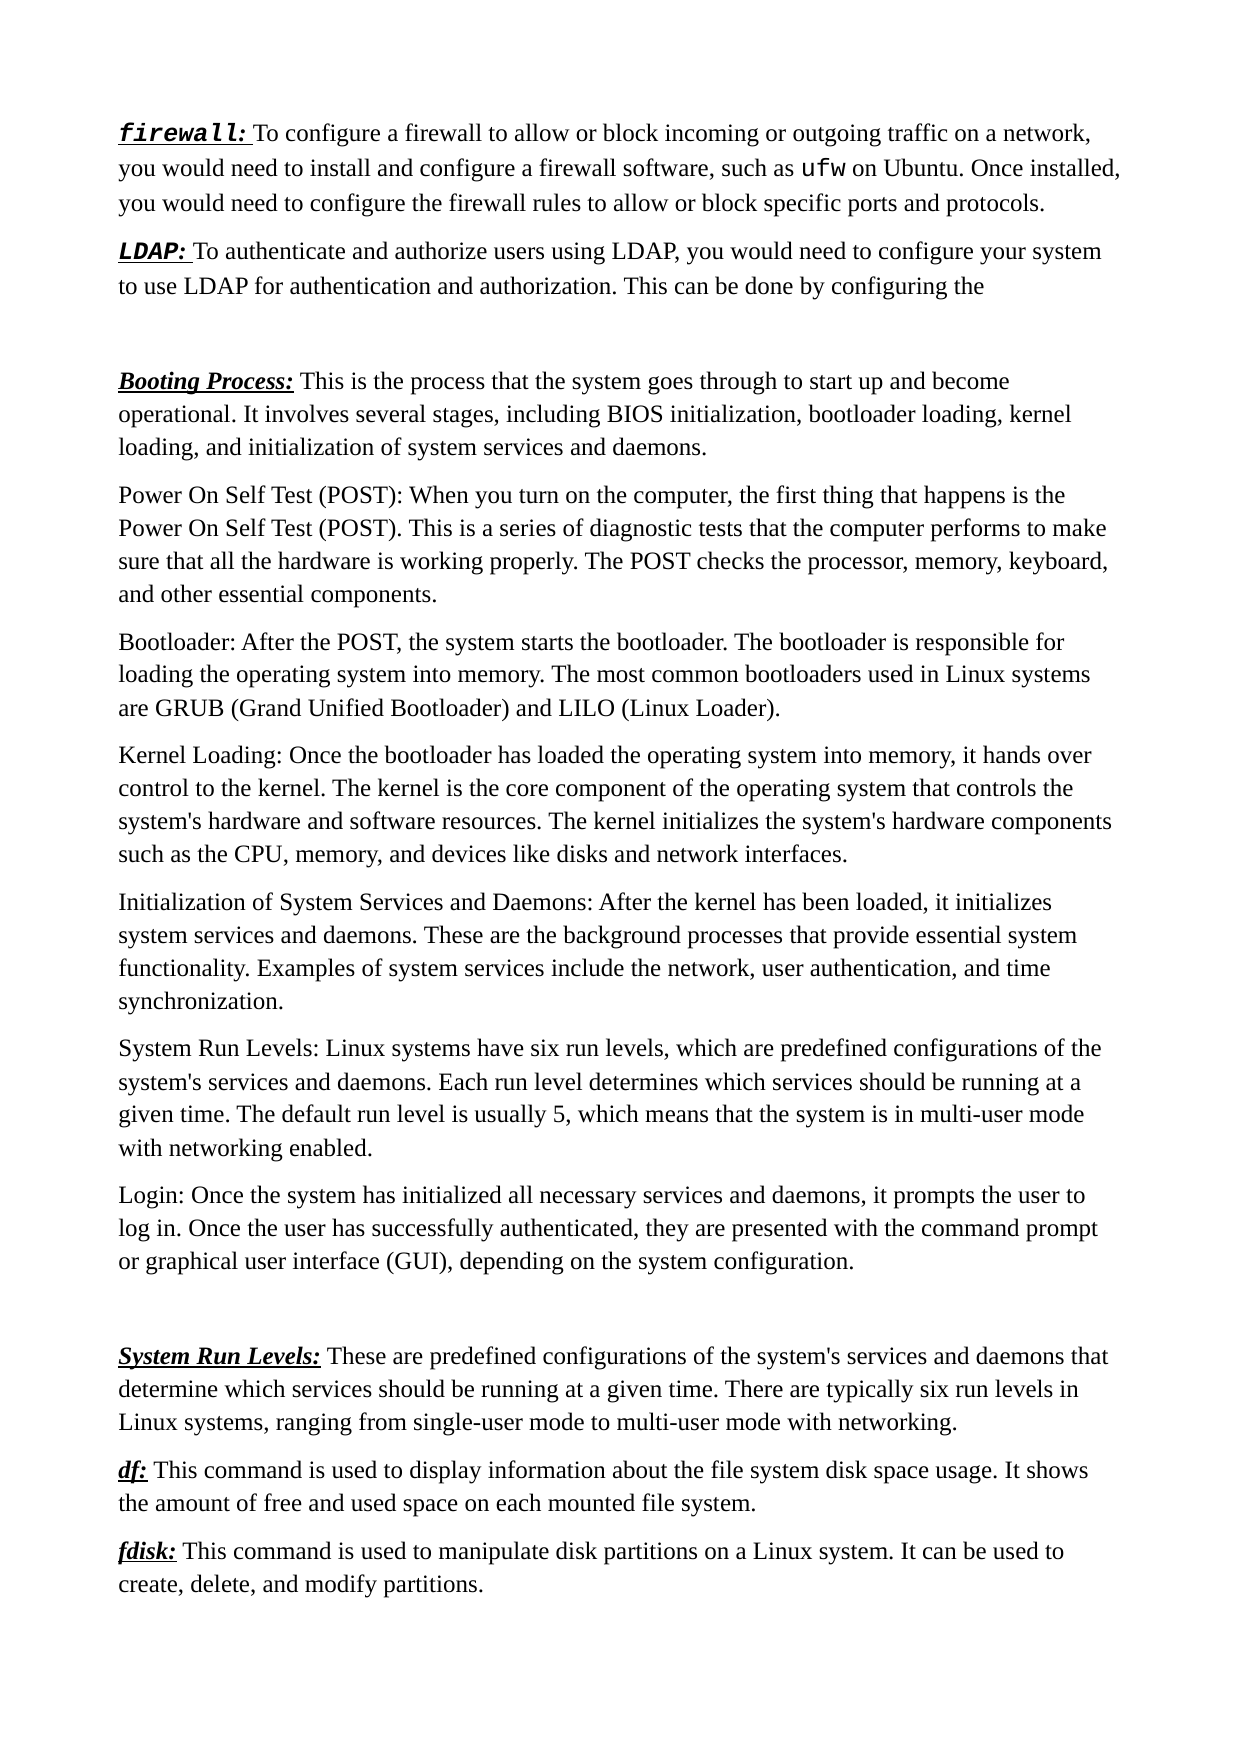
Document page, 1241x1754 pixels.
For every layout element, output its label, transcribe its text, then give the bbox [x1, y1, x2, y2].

text Power On Self Test (POST): When you turn on the computer, the first thing that happens is the Power On Self Test (POST). This is a series of diagnostic tests that the computer performs to make sure that all the hardware is working properly. The POST checks the processor, memory, keyboard, and other essential components. [118, 480, 1122, 608]
text firewall: To configure a firewall to allow or block incoming or outgoing traffic on a network, you would need to install and configure a firewall software, such as ufw on Ubuntu. Once installed, you would need to configure the firewall rules to allow or block specific ports and protocols. [118, 118, 1122, 217]
text Initialization of System Services and Daemons: After the kernel has been loaded, it initializes system services and daemons. These are the background processes that provide essential system functionality. Examples of system services include the network, user authentication, and time synchronization. [118, 887, 1122, 1015]
text Booting Process: This is the process that the system goes through to start up and become operational. It involves several stages, including BIOS initialization, bootloader loading, kernel loading, and initialization of system services and daemons. [118, 366, 1122, 461]
text Kernel Loading: Once the bootloader has loaded the operating system into memory, it hands over control to the kernel. The kernel is the core component of the operating system that controls the system's hardware and software resources. The kernel initializes the system's hardware components such as the CPU, memory, and devices like disks and network interfaces. [118, 740, 1122, 868]
text fdisk: This command is used to manipulate disk partitions on a Linux system. It can be used to create, delete, and modify partitions. [118, 1536, 1122, 1597]
text System Run Levels: These are predefined configurations of the system's services and daemons that determine which services should be running at a given time. There are typically six run levels in Linux systems, ranging from single-user mode to multi-user mode with networking. [118, 1341, 1122, 1436]
text System Run Levels: Linux systems have six run levels, which are predefined configurations of the system's services and daemons. Each run level determines which services should be running at a given time. The default run level is usually 5, which means that the system is in multi-user mode with networking enabled. [118, 1033, 1122, 1161]
text df: This command is used to display information about the file system disk space usage. It shows the amount of free and used space on each mounted file system. [118, 1455, 1122, 1517]
text LDAP: To authenticate and authorize users using LDAP, you would need to configure your system to use LDAP for authentication and authorization. This can be done by configuring the [118, 236, 1122, 300]
text Bootloader: After the POST, the system starts the bootloader. The bootloader is responsible for loading the operating system into memory. The most common bootloaders used in Linux systems are GRUB (Grand Unified Bootloader) and LILO (Linux Loader). [118, 627, 1122, 721]
text Login: Once the system has initialized all necessary services and daemons, it prompts the user to log in. Once the user has successfully authenticated, they are presented with the command prompt or graphical user interface (GUI), depending on the system configuration. [118, 1180, 1122, 1275]
